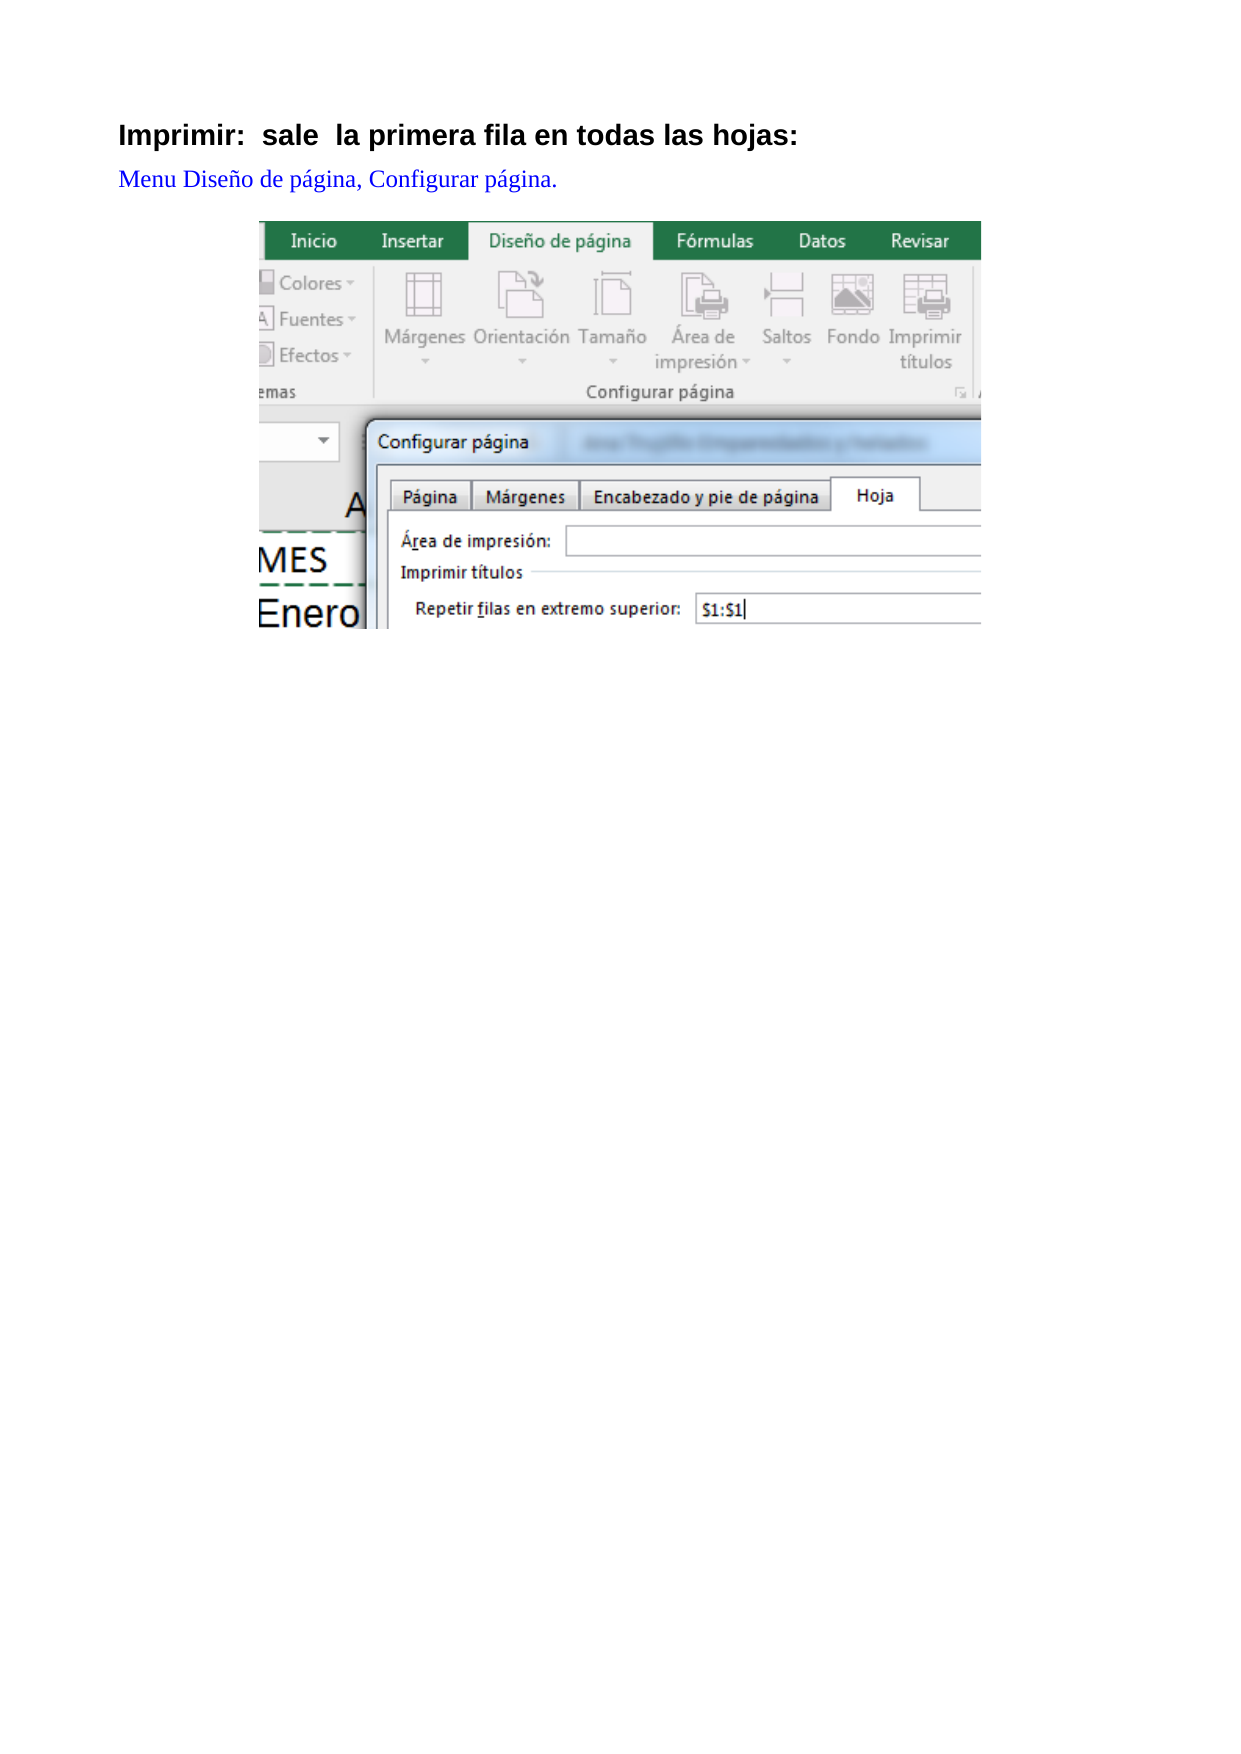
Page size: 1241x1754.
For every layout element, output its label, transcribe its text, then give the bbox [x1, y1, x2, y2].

text Menu Diseño de página, Configurar página. [118, 164, 1122, 193]
subtitle Imprimir: sale la primera fila en todas las hojas: [118, 118, 1122, 152]
picture [259, 221, 982, 629]
